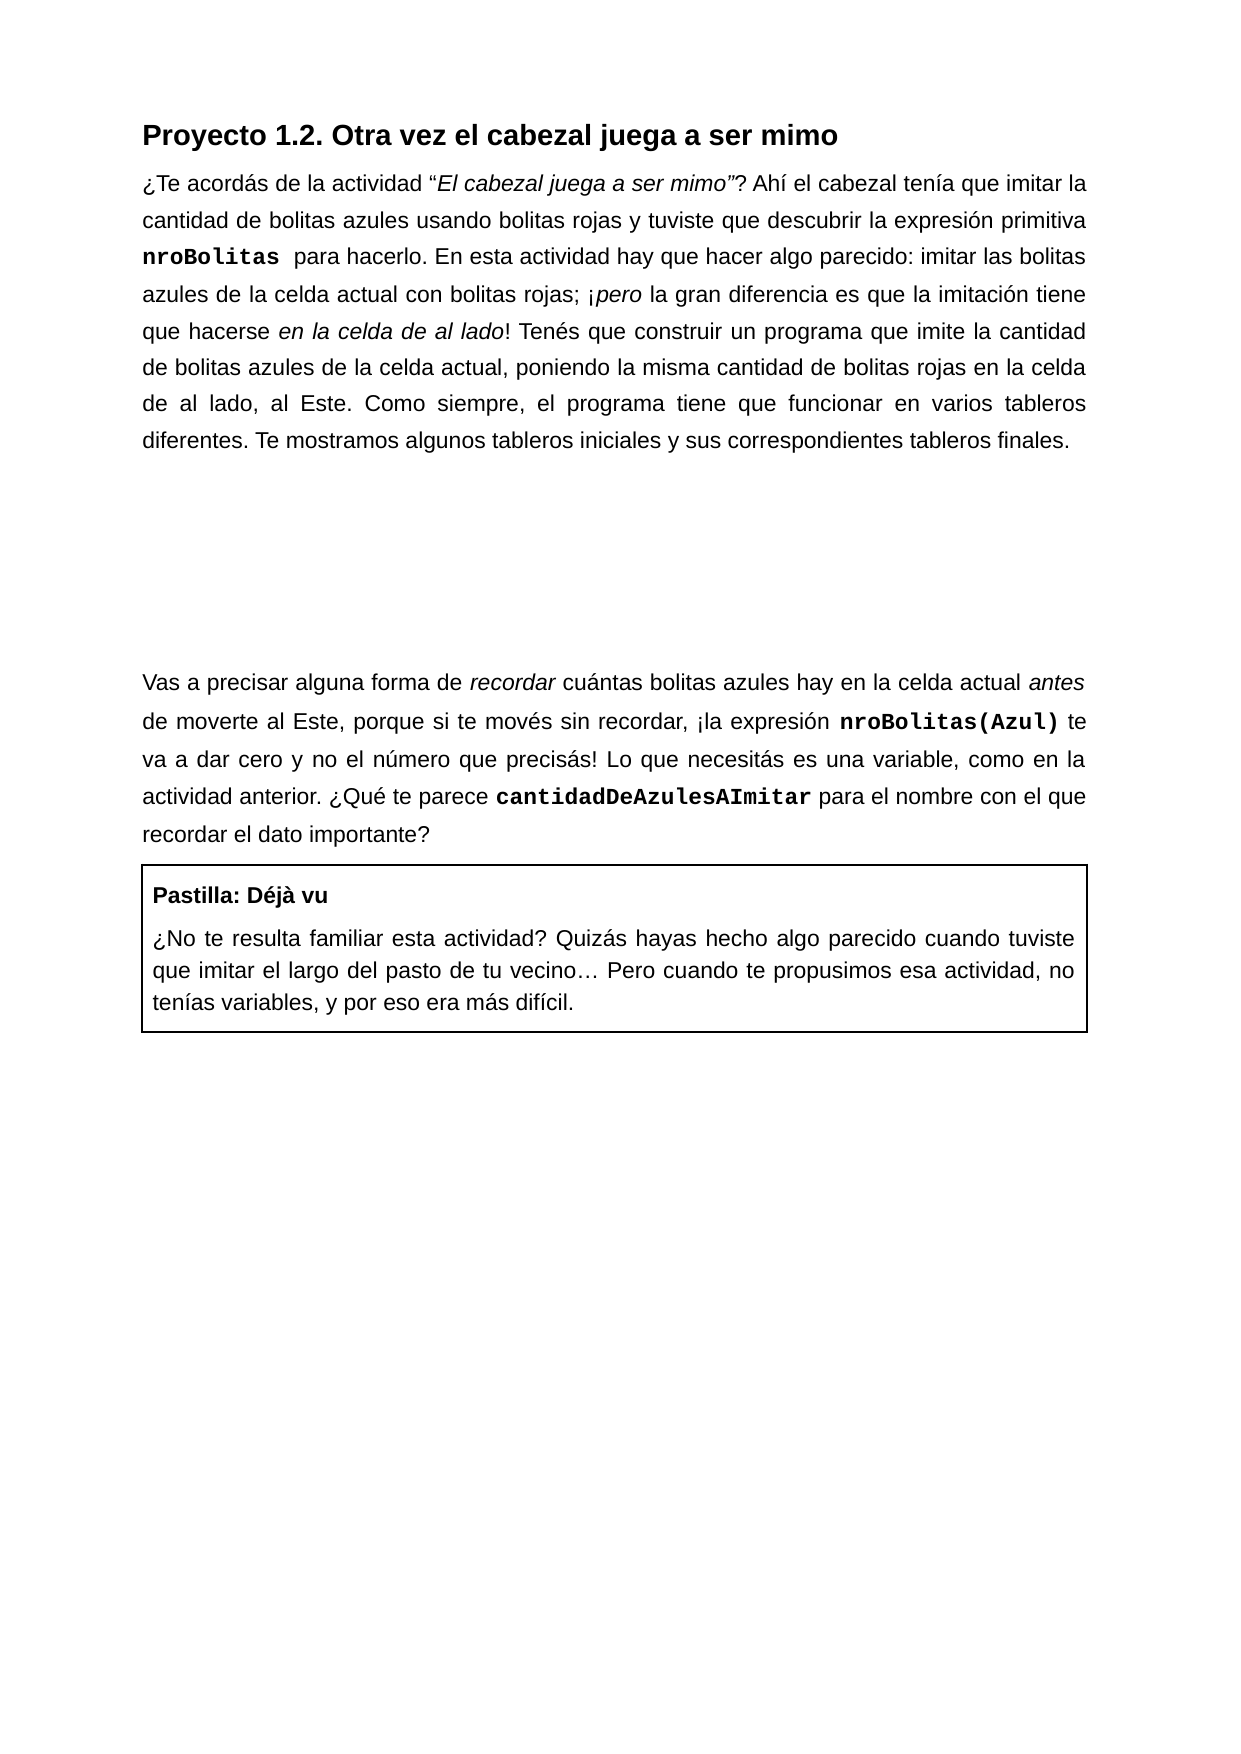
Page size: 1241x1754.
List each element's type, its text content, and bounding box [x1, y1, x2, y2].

text Vas a precisar alguna forma de recordar cuántas bolitas azules hay en la celda actual antes de moverte al Este, porque si te movés sin recordar, ¡la expresión nroBolitas(Azul) te va a dar cero y no el número que precisás! Lo que necesitás es una variable, como en la actividad anterior. ¿Qué te parece cantidadDeAzulesAImitar para el nombre con el que recordar el dato importante? [142, 669, 1087, 847]
table_header Pastilla: Déjà vu ¿No te resulta familiar esta actividad? Quizás hayas hecho algo parecido cuando tuviste que imitar el largo del pasto de tu vecino… Pero cuando te propusimos esa actividad, no tenías variables, y por eso era más difícil. [143, 866, 1086, 1031]
text Proyecto 1.2. Otra vez el cabezal juega a ser mimo [142, 118, 1087, 152]
text ¿Te acordás de la actividad “El cabezal juega a ser mimo”? Ahí el cabezal tenía que imitar la cantidad de bolitas azules usando bolitas rojas y tuviste que descubrir la expresión primitiva nroBolitas para hacerlo. En esta actividad hay que hacer algo parecido: imitar las bolitas azules de la celda actual con bolitas rojas; ¡pero la gran diferencia es que la imitación tiene que hacerse en la celda de al lado! Tenés que construir un programa que imite la cantidad de bolitas azules de la celda actual, poniendo la misma cantidad de bolitas rojas en la celda de al lado, al Este. Como siempre, el programa tiene que funcionar en varios tableros diferentes. Te mostramos algunos tableros iniciales y sus correspondientes tableros finales. [142, 170, 1087, 453]
